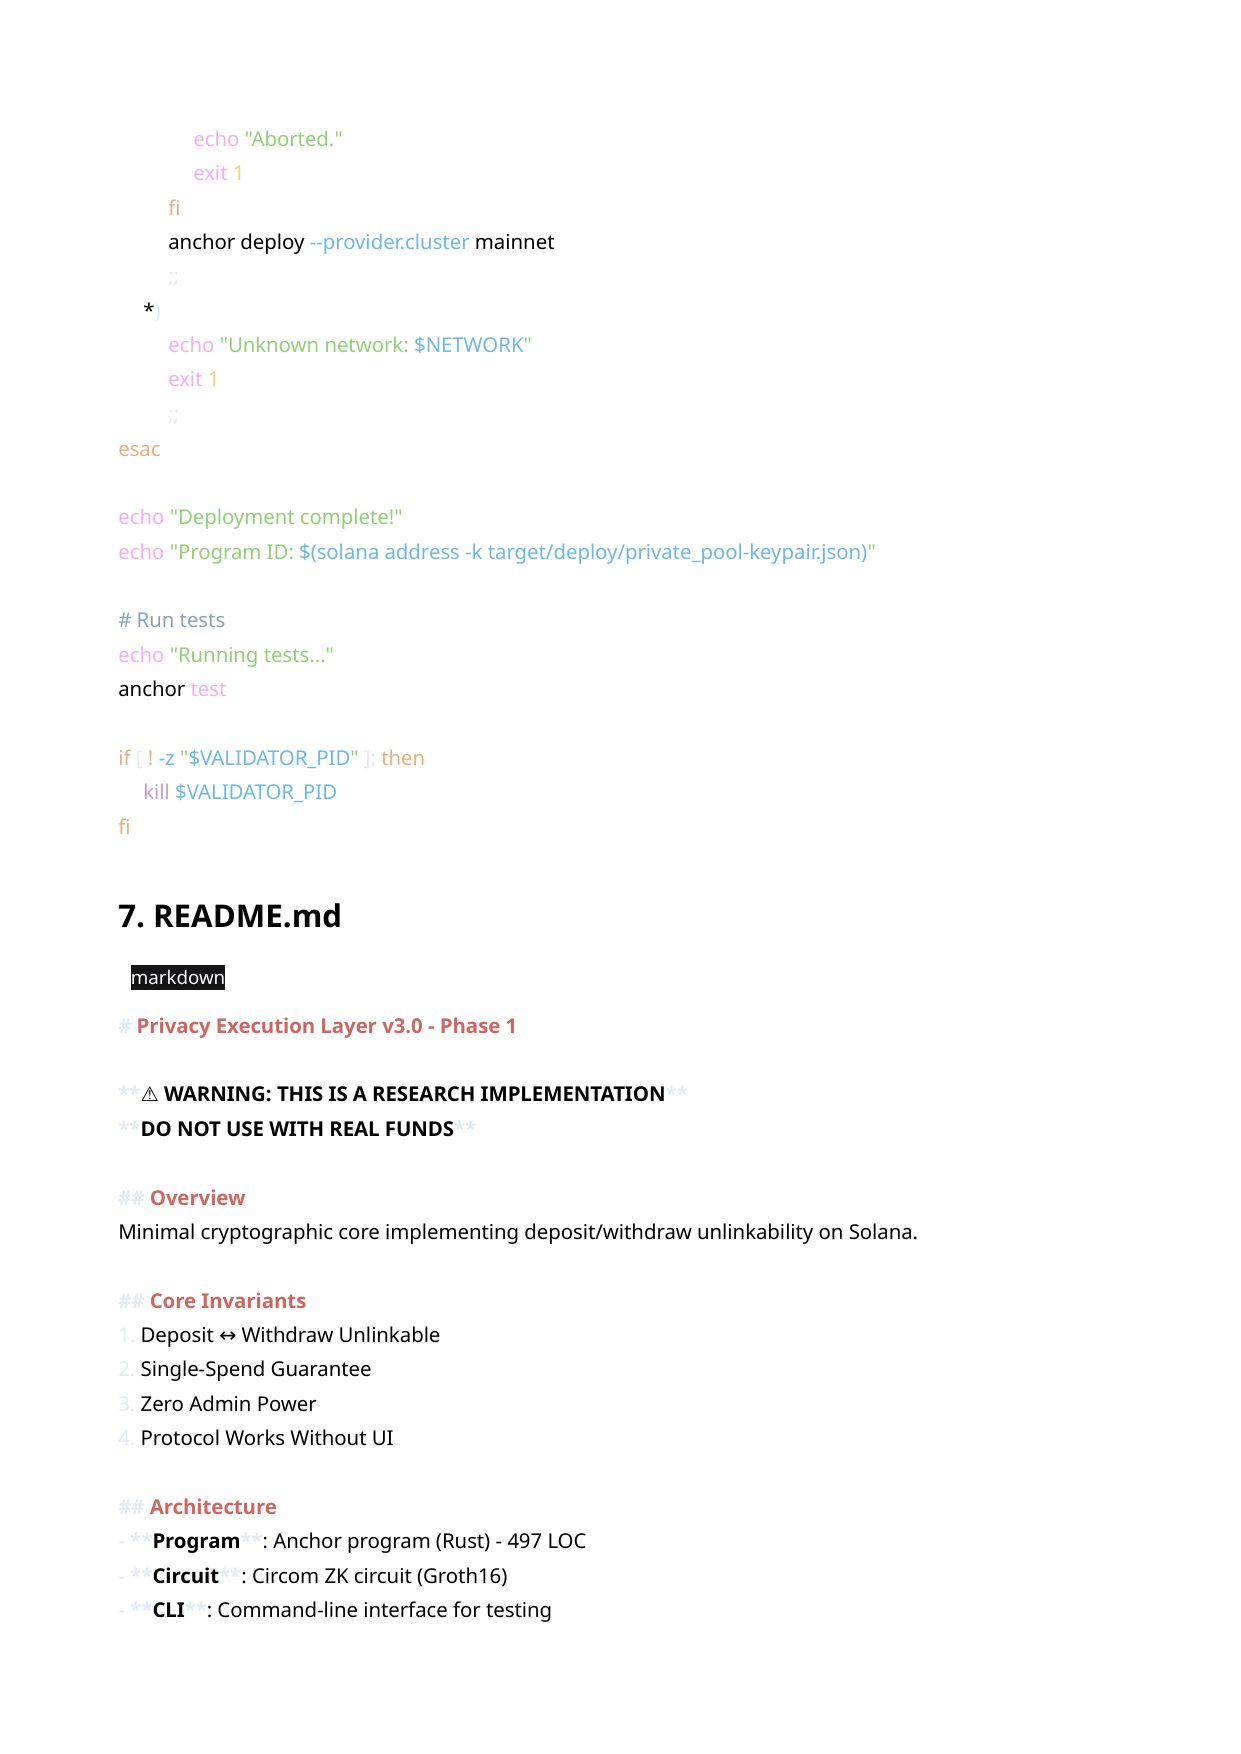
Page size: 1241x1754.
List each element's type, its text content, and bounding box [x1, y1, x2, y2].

text - **CLI**: Command-line interface for testing [118, 1589, 1122, 1623]
text ;; [118, 256, 1122, 290]
text fi [118, 187, 1122, 221]
text fi [118, 806, 1122, 840]
text ## Architecture [118, 1486, 1122, 1520]
text # Privacy Execution Layer v3.0 - Phase 1 [118, 1004, 1122, 1039]
text echo "Aborted." [118, 118, 1122, 152]
text 2. Single-Spend Guarantee [118, 1348, 1122, 1383]
text - **Program**: Anchor program (Rust) - 497 LOC [118, 1520, 1122, 1554]
text 1. Deposit ↔ Withdraw Unlinkable [118, 1314, 1122, 1348]
text **⚠️ WARNING: THIS IS A RESEARCH IMPLEMENTATION** [118, 1073, 1122, 1108]
text exit 1 [118, 152, 1122, 187]
text # Run tests [118, 599, 1122, 634]
text if [ ! -z "$VALIDATOR_PID" ]; then [118, 737, 1122, 771]
text echo "Deployment complete!" [118, 496, 1122, 531]
text kill $VALIDATOR_PID [118, 771, 1122, 806]
subtitle 7. README.md [118, 890, 1122, 937]
text - **Circuit**: Circom ZK circuit (Groth16) [118, 1554, 1122, 1589]
text 4. Protocol Works Without UI [118, 1417, 1122, 1451]
text ## Overview [118, 1176, 1122, 1211]
text markdown [131, 962, 1122, 990]
text ;; [118, 393, 1122, 427]
text **DO NOT USE WITH REAL FUNDS** [118, 1108, 1122, 1142]
text 3. Zero Admin Power [118, 1383, 1122, 1417]
text Minimal cryptographic core implementing deposit/withdraw unlinkability on Solana. [118, 1211, 1122, 1245]
text ## Core Invariants [118, 1279, 1122, 1314]
text *) [118, 290, 1122, 324]
text echo "Unknown network: $NETWORK" [118, 324, 1122, 359]
text esac [118, 427, 1122, 462]
text echo "Program ID: $(solana address -k target/deploy/private_pool-keypair.json)" [118, 531, 1122, 565]
text anchor test [118, 668, 1122, 702]
text echo "Running tests..." [118, 634, 1122, 668]
text exit 1 [118, 359, 1122, 393]
text anchor deploy --provider.cluster mainnet [118, 221, 1122, 256]
